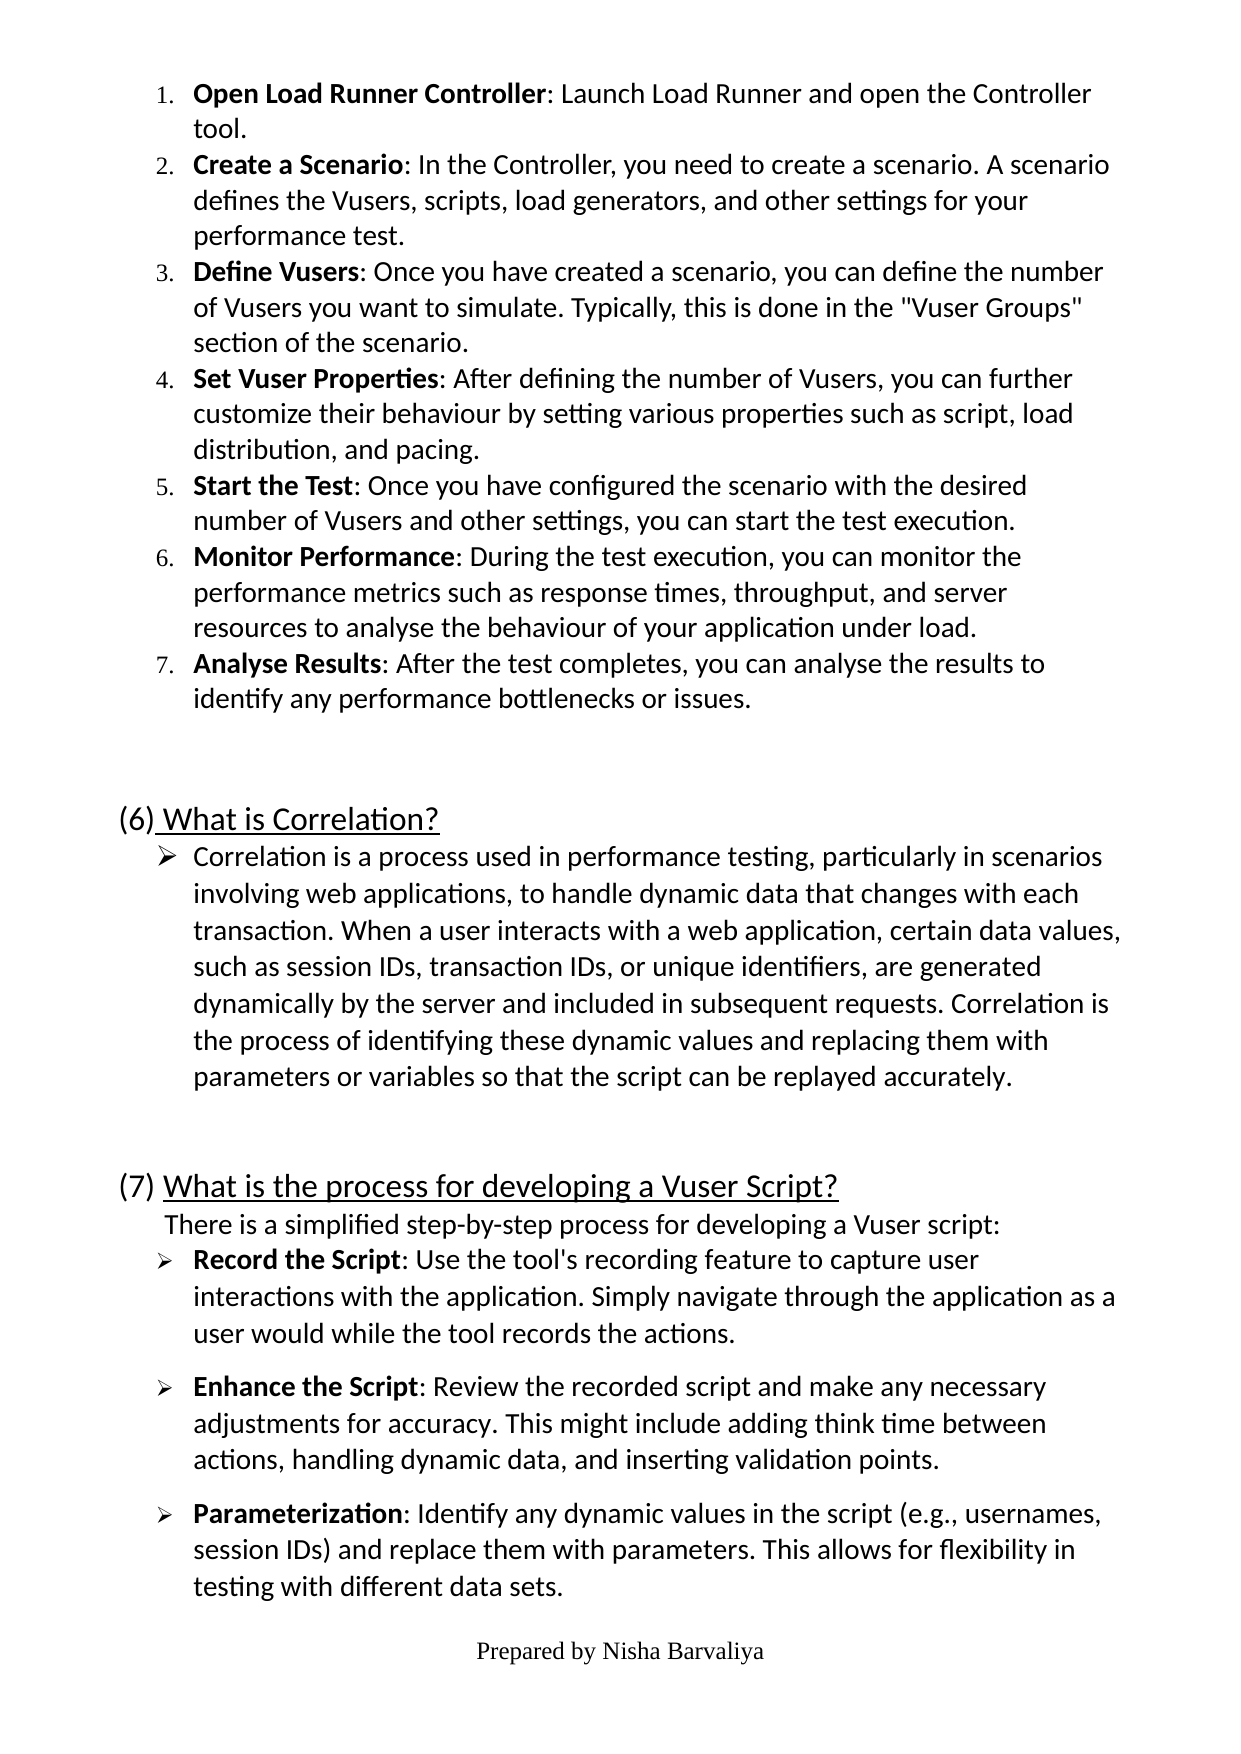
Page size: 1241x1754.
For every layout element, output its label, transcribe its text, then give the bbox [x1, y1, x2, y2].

list Create a Scenario: In the Controller, you need to create a scenario. A scenario defines the Vusers, scripts, load generators, and other settings for your performance test. [156, 146, 1122, 253]
list Analyse Results: After the test completes, you can analyse the results to identify any performance bottlenecks or issues. [156, 645, 1122, 716]
list Parameterization: Identify any dynamic values in the script (e.g., usernames, session IDs) and replace them with parameters. This allows for flexibility in testing with different data sets. [156, 1495, 1122, 1604]
text (7) What is the process for developing a Vuser Script? [118, 1165, 1122, 1206]
list Start the Test: Once you have configured the scenario with the desired number of Vusers and other settings, you can start the test execution. [156, 467, 1122, 538]
list Monitor Performance: During the test execution, you can monitor the performance metrics such as response times, throughput, and server resources to analyse the behaviour of your application under load. [156, 538, 1122, 645]
list Define Vusers: Once you have created a scenario, you can define the number of Vusers you want to simulate. Typically, this is done in the "Vuser Groups" section of the scenario. [156, 253, 1122, 360]
list Correlation is a process used in performance testing, particularly in scenarios involving web applications, to handle dynamic data that changes with each transaction. When a user interacts with a web application, certain data values, such as session IDs, transaction IDs, or unique identifiers, are generated dynamically by the server and included in subsequent requests. Correlation is the process of identifying these dynamic values and replacing them with parameters or variables so that the script can be replayed accurately. [156, 838, 1122, 1094]
list Enhance the Script: Review the recorded script and make any necessary adjustments for accuracy. This might include adding think time between actions, handling dynamic data, and inserting validation points. [156, 1368, 1122, 1477]
list Open Load Runner Controller: Launch Load Runner and open the Controller tool. [156, 75, 1122, 146]
text There is a simplified step-by-step process for developing a Vuser script: [118, 1206, 1122, 1241]
list Set Vuser Properties: After defining the number of Vusers, you can further customize their behaviour by setting various properties such as script, load distribution, and pacing. [156, 360, 1122, 467]
list Record the Script: Use the tool's recording feature to capture user interactions with the application. Simply navigate through the application as a user would while the tool records the actions. [156, 1241, 1122, 1350]
text (6) What is Correlation? [118, 798, 1122, 838]
